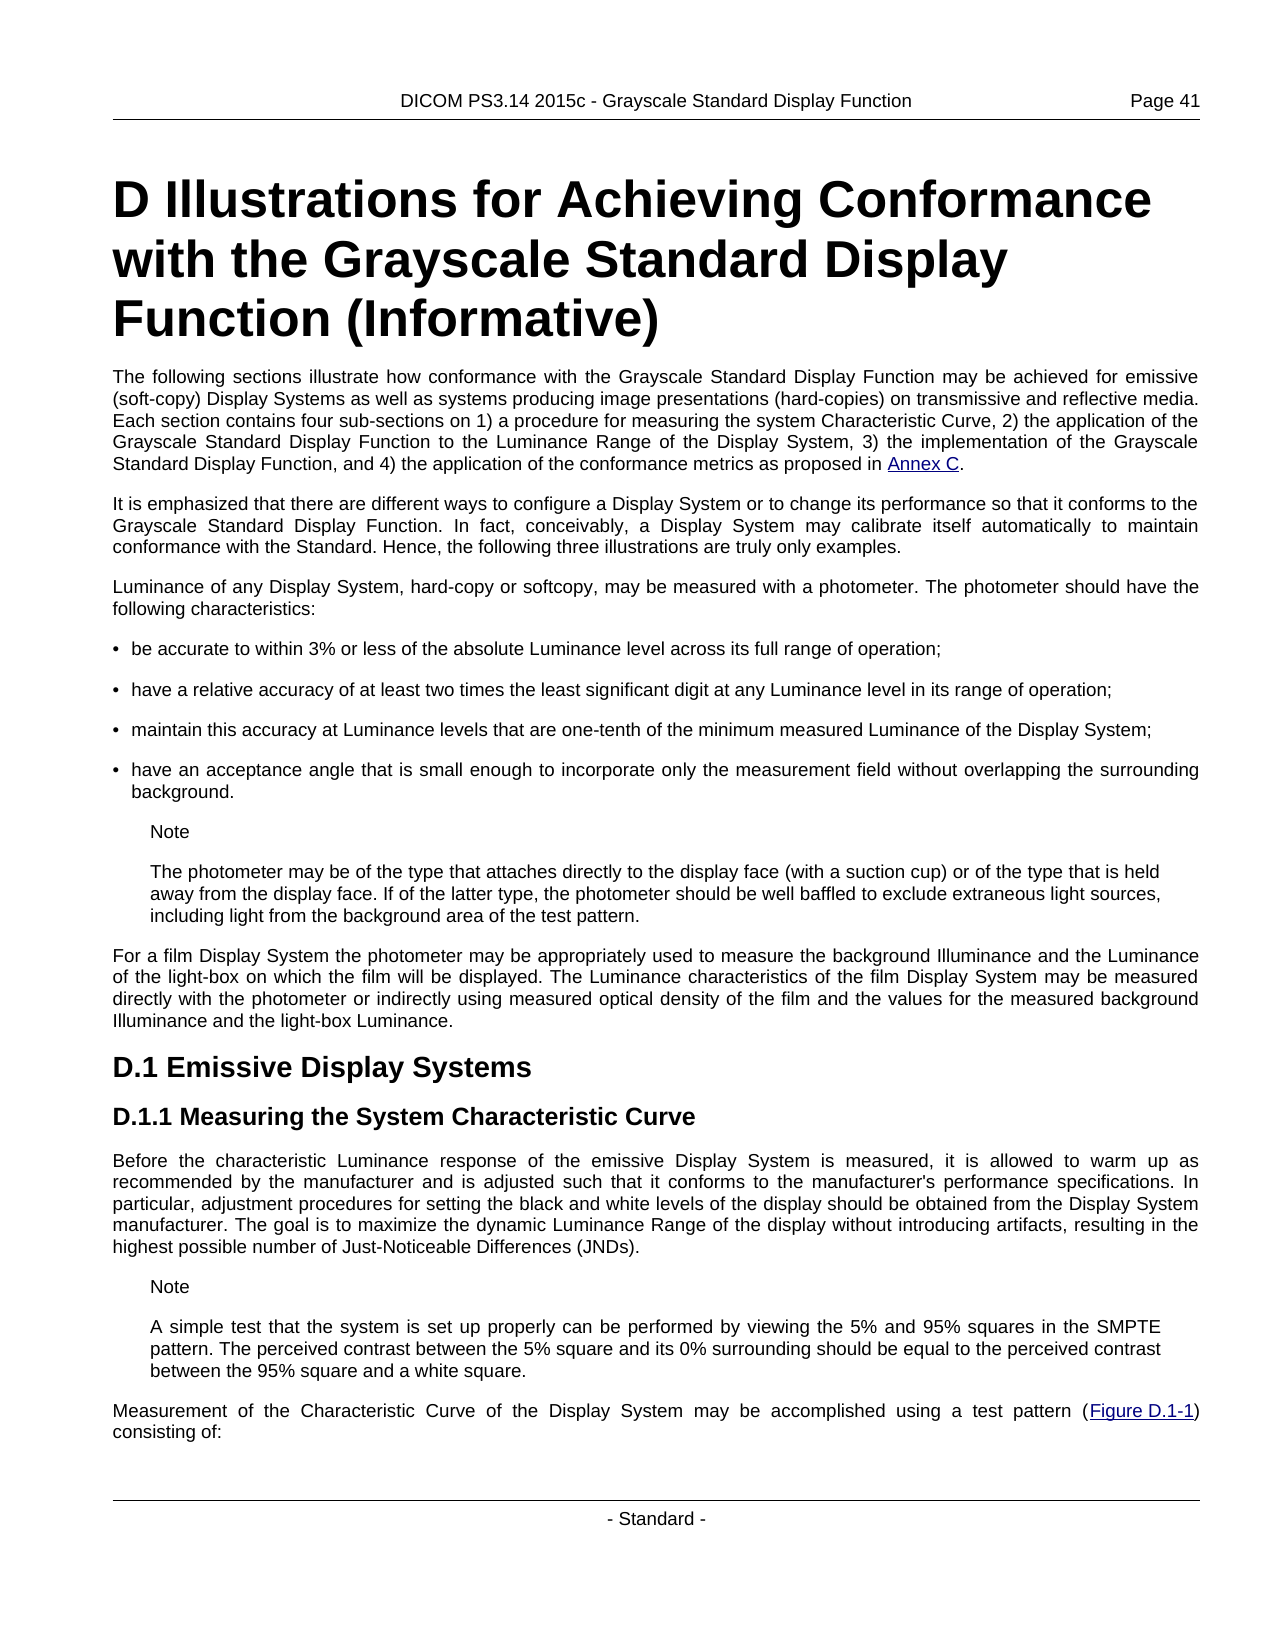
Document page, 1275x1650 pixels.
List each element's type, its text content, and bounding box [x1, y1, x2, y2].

list have an acceptance angle that is small enough to incorporate only the measurement field without overlapping the surrounding background. [112, 759, 1200, 802]
text Before the characteristic Luminance response of the emissive Display System is measured, it is allowed to warm up as recommended by the manufacturer and is adjusted such that it conforms to the manufacturer's performance specifications. In particular, adjustment procedures for setting the black and white levels of the display should be obtained from the Display System manufacturer. The goal is to maximize the dynamic Luminance Range of the display without introducing artifacts, resulting in the highest possible number of Just-Noticeable Differences (JNDs). [112, 1149, 1200, 1257]
list have a relative accuracy of at least two times the least significant digit at any Luminance level in its range of operation; [112, 678, 1200, 700]
text Measurement of the Characteristic Curve of the Display System may be accomplished using a test pattern (Figure D.1-1) consisting of: [112, 1400, 1200, 1443]
text Note [150, 821, 1162, 842]
text The photometer may be of the type that attaches directly to the display face (with a suction cup) or of the type that is held away from the display face. If of the latter type, the photometer should be well baffled to exclude extraneous light sources, including light from the background area of the test pattern. [150, 861, 1162, 926]
text D.1.1 Measuring the System Characteristic Curve [112, 1102, 1200, 1131]
text A simple test that the system is set up properly can be performed by viewing the 5% and 95% squares in the SMPTE pattern. The perceived contrast between the 5% square and its 0% surrounding should be equal to the perceived contrast between the 95% square and a white square. [150, 1316, 1162, 1381]
text Note [150, 1276, 1162, 1298]
text Luminance of any Display System, hard-copy or softcopy, may be measured with a photometer. The photometer should have the following characteristics: [112, 576, 1200, 619]
text D.1 Emissive Display Systems [112, 1050, 1200, 1083]
text For a film Display System the photometer may be appropriately used to measure the background Illuminance and the Luminance of the light-box on which the film will be displayed. The Luminance characteristics of the film Display System may be measured directly with the photometer or indirectly using measured optical density of the film and the values for the measured background Illuminance and the light-box Luminance. [112, 945, 1200, 1031]
text It is emphasized that there are different ways to configure a Display System or to change its performance so that it conforms to the Grayscale Standard Display Function. In fact, conceivably, a Display System may calibrate itself automatically to maintain conformance with the Standard. Hence, the following three illustrations are truly only examples. [112, 493, 1200, 557]
list maintain this accuracy at Luminance levels that are one-tenth of the minimum measured Luminance of the Display System; [112, 719, 1200, 740]
list be accurate to within 3% or less of the absolute Luminance level across its full range of operation; [112, 638, 1200, 660]
text The following sections illustrate how conformance with the Grayscale Standard Display Function may be achieved for emissive (soft-copy) Display Systems as well as systems producing image presentations (hard-copies) on transmissive and reflective media. Each section contains four sub-sections on 1) a procedure for measuring the system Characteristic Curve, 2) the application of the Grayscale Standard Display Function to the Luminance Range of the Display System, 3) the implementation of the Grayscale Standard Display Function, and 4) the application of the conformance metrics as proposed in Annex C. [112, 366, 1200, 474]
text D Illustrations for Achieving Conformance with the Grayscale Standard Display Function (Informative) [112, 169, 1200, 347]
